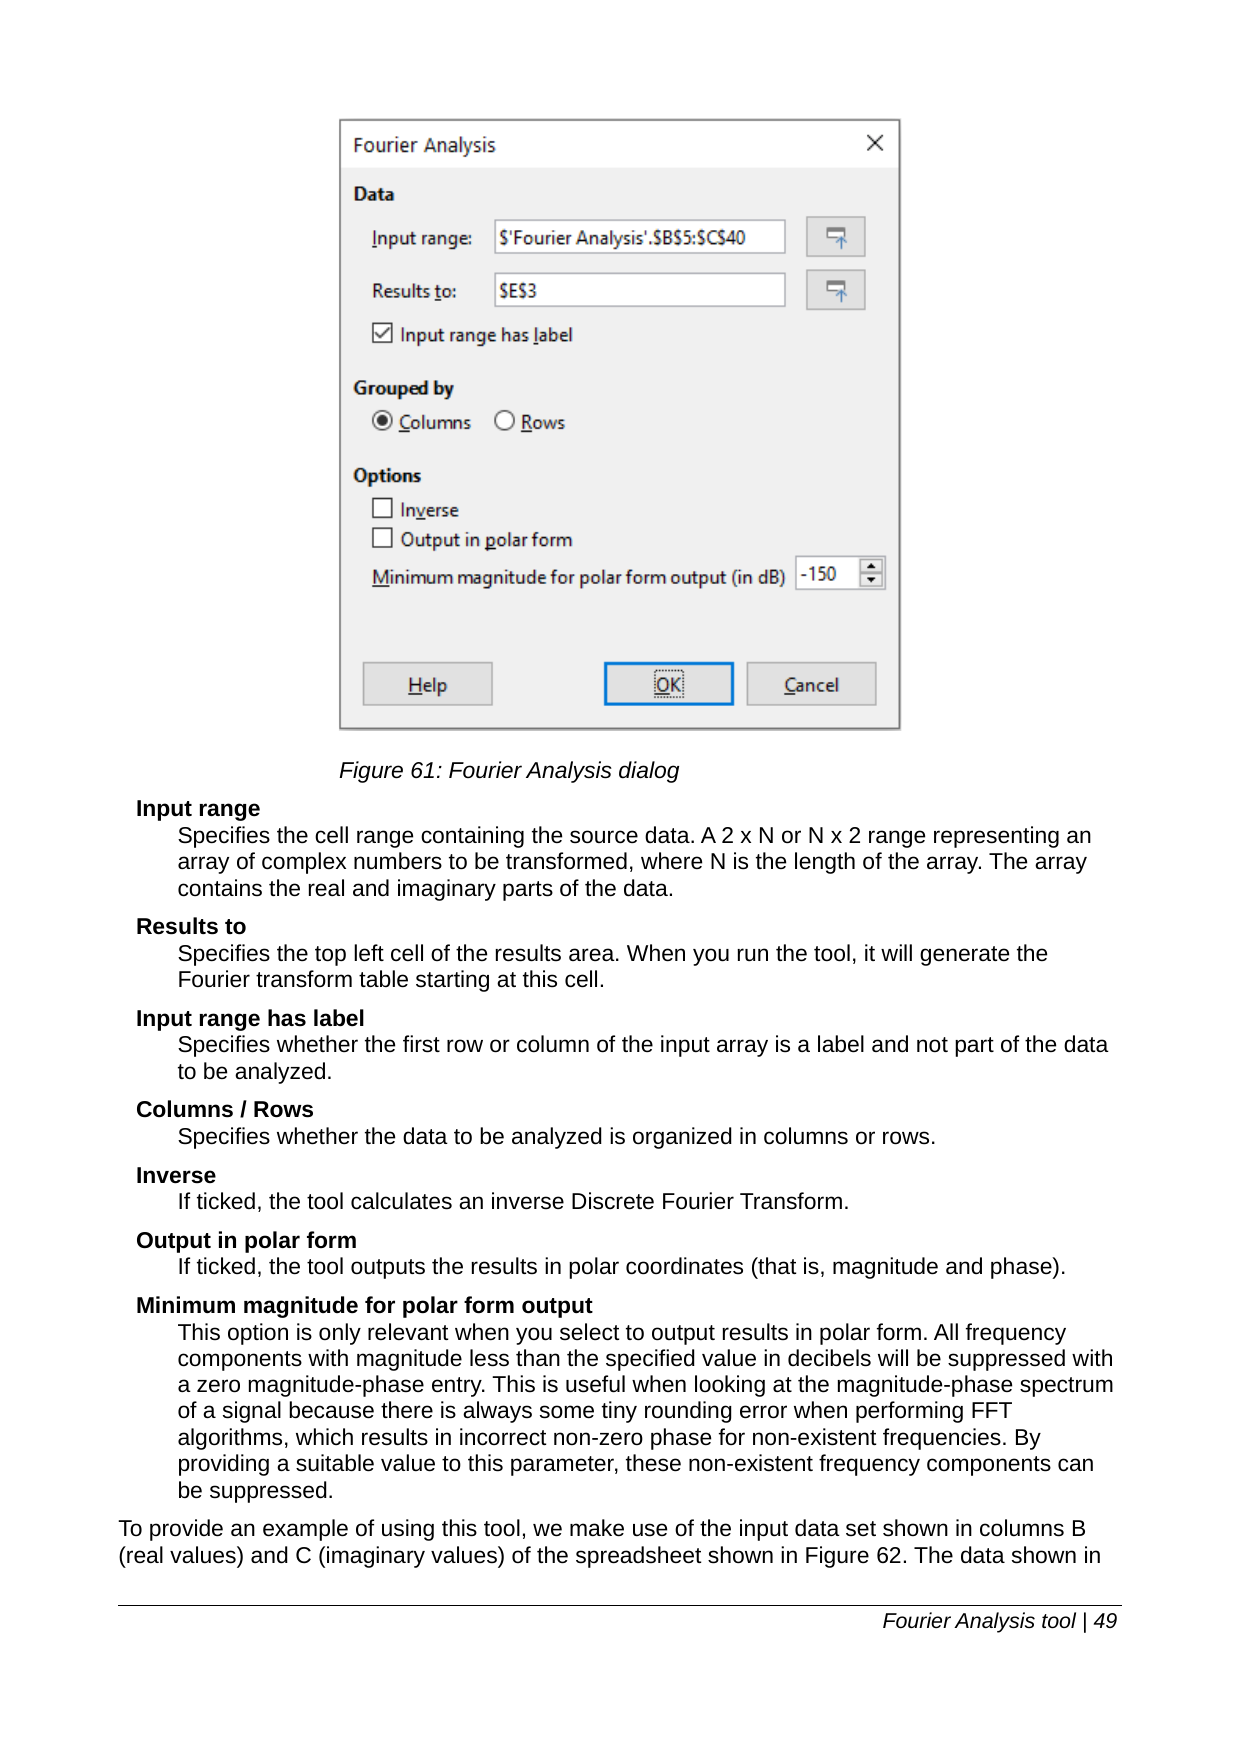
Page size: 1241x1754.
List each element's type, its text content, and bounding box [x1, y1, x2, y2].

text If ticked, the tool calculates an inverse Discrete Fourier Transform. [177, 1188, 1122, 1214]
picture [338, 118, 902, 731]
text Specifies whether the first row or column of the input array is a label and not part of the data to be analyzed. [177, 1031, 1122, 1084]
text Specifies the cell range containing the source data. A 2 x N or N x 2 range representing an array of complex numbers to be transformed, where N is the length of the array. The array contains the real and imaginary parts of the data. [177, 822, 1122, 901]
text Output in polar form [136, 1227, 1122, 1253]
text Specifies the top left cell of the results area. When you run the tool, it will generate the Fourier transform table starting at this cell. [177, 940, 1122, 992]
text Results to [136, 913, 1122, 940]
text Input range has label [136, 1005, 1122, 1031]
text Minimum magnitude for polar form output [136, 1292, 1122, 1318]
text This option is only relevant when you select to output results in polar form. All frequency components with magnitude less than the specified value in decibels will be suppressed with a zero magnitude-phase entry. This is useful when looking at the magnitude-phase spectrum of a signal because there is always some tiny rounding error when performing FFT algorithms, which results in incorrect non-zero phase for non-existent frequencies. By providing a suitable value to this parameter, these non-existent frequency components can be suppressed. [177, 1318, 1122, 1503]
text Input range [136, 795, 1122, 822]
text Specifies whether the data to be analyzed is organized in columns or rows. [177, 1123, 1122, 1149]
text To provide an example of using this tool, we make use of the input data set shown in columns B (real values) and C (imaginary values) of the spreadsheet shown in Figure 62. The data shown in [118, 1515, 1122, 1568]
text Columns / Rows [136, 1096, 1122, 1123]
text Inverse [136, 1162, 1122, 1188]
text If ticked, the tool outputs the results in polar coordinates (that is, magnitude and phase). [177, 1253, 1122, 1279]
text Figure 61: Fourier Analysis dialog [339, 731, 901, 783]
